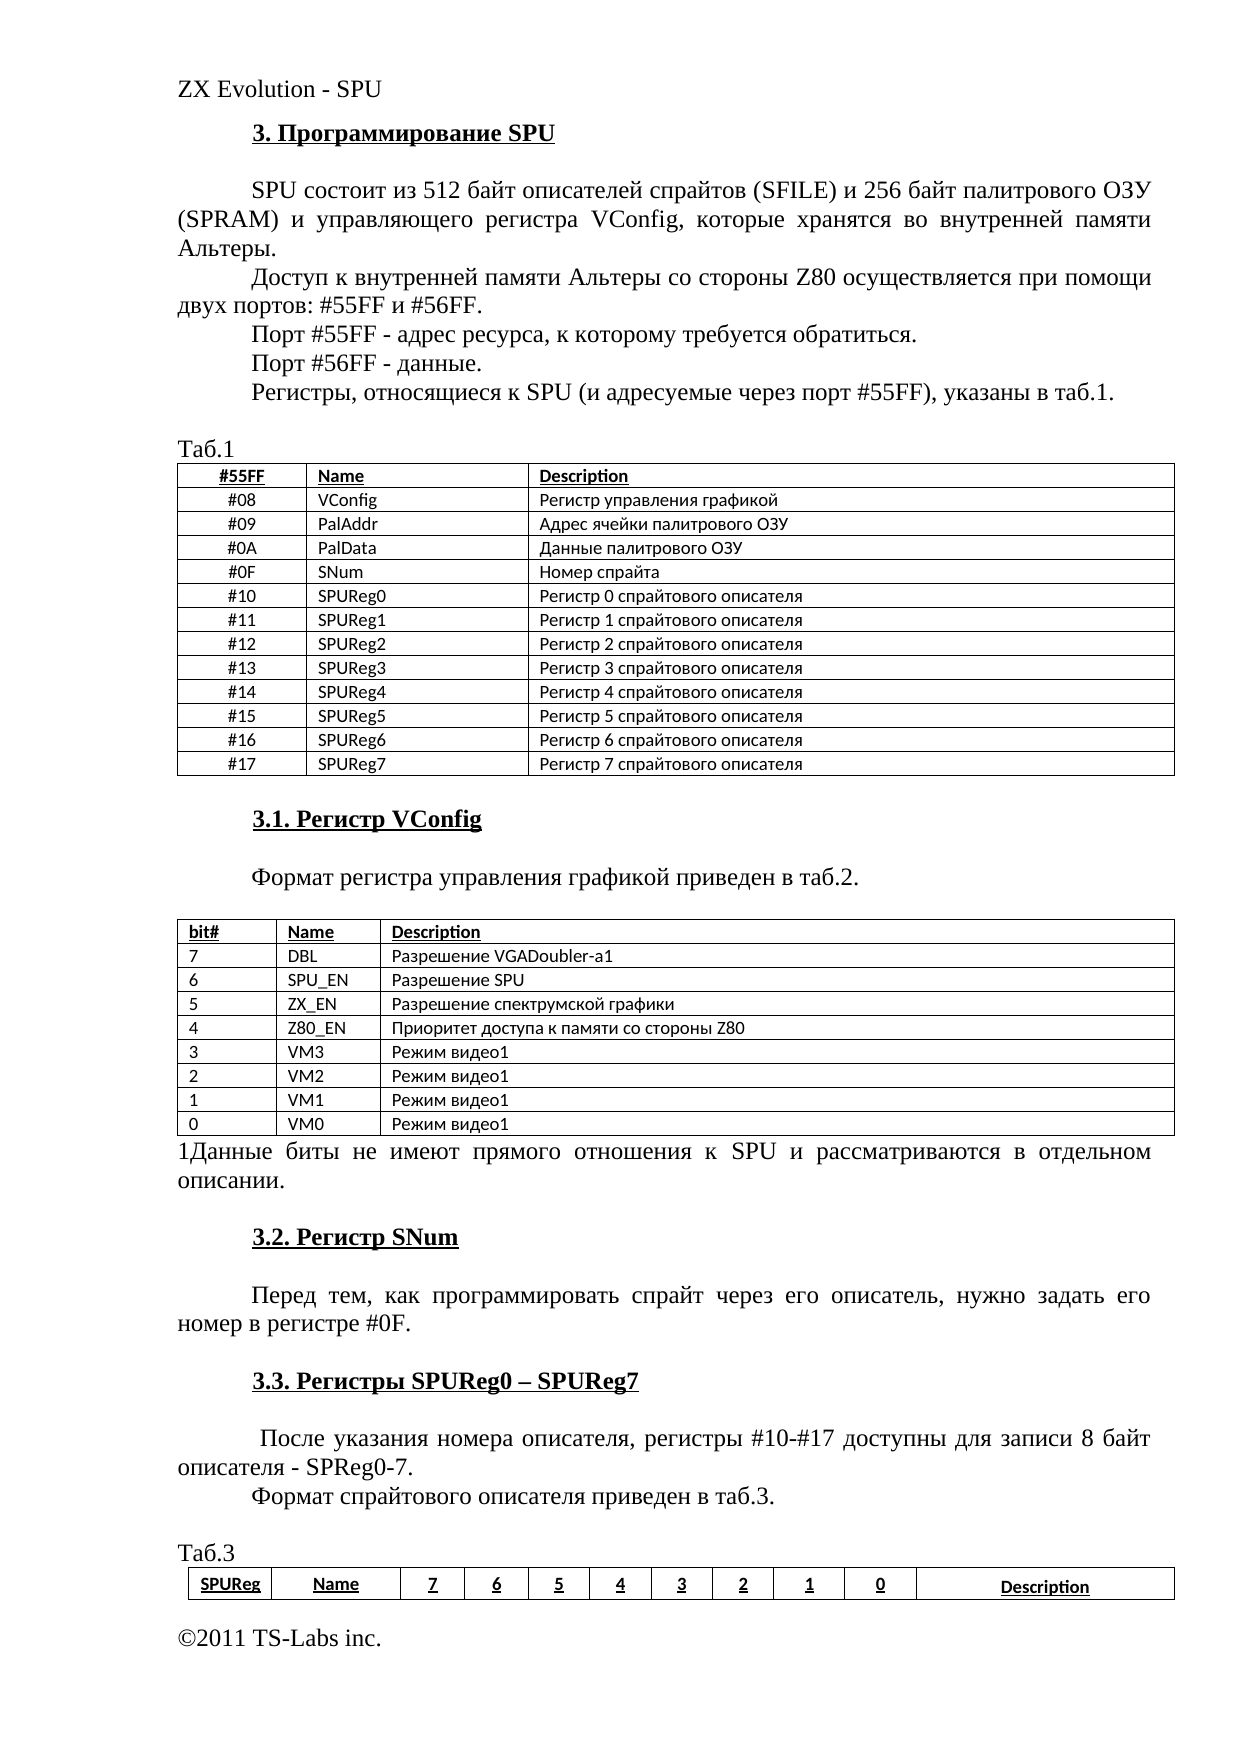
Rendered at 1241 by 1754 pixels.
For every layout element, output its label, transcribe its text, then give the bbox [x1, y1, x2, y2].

table_cell Регистр 7 спрайтового описателя [529, 752, 1174, 774]
table_cell SPUReg3 [307, 656, 528, 679]
table_cell 3 [178, 1040, 276, 1063]
table_header SPUReg [189, 1568, 271, 1598]
table_cell SPUReg1 [307, 608, 528, 631]
text Формат регистра управления графикой приведен в таб.2. [177, 862, 1152, 891]
text Порт #56FF - данные. [177, 348, 1152, 377]
table_cell PalAddr [307, 512, 528, 535]
table_header Description [381, 920, 1174, 943]
text 3.3. Регистры SPUReg0 – SPUReg7 [252, 1366, 1152, 1395]
text 3. Программирование SPU [252, 118, 1152, 147]
table_header Name [277, 920, 380, 943]
table_cell Регистр 5 спрайтового описателя [529, 704, 1174, 727]
table_cell Z80_EN [277, 1016, 380, 1039]
text После указания номера описателя, регистры #10-#17 доступны для записи 8 байт описателя - SPReg0-7. [177, 1423, 1152, 1481]
table_cell #0F [178, 560, 306, 583]
table_cell #11 [178, 608, 306, 631]
text Порт #55FF - адрес ресурса, к которому требуется обратиться. [177, 319, 1152, 348]
table_cell Адрес ячейки палитрового ОЗУ [529, 512, 1174, 535]
table_cell SPUReg6 [307, 728, 528, 751]
table_header Name [307, 464, 528, 487]
table_cell ZX_EN [277, 992, 380, 1015]
table_cell SNum [307, 560, 528, 583]
table_cell #16 [178, 728, 306, 751]
table_cell Режим видео1 [381, 1112, 1174, 1135]
table_cell 6 [178, 968, 276, 991]
table_header 3 [652, 1568, 712, 1598]
table_header bit# [178, 920, 276, 943]
table_cell SPUReg2 [307, 632, 528, 655]
table_header 5 [529, 1568, 589, 1598]
table_header 6 [465, 1568, 528, 1598]
table_cell 7 [178, 944, 276, 967]
table_cell #17 [178, 752, 306, 774]
table_cell VM2 [277, 1064, 380, 1087]
table_cell #14 [178, 680, 306, 703]
table_cell 5 [178, 992, 276, 1015]
table_cell #13 [178, 656, 306, 679]
text Формат спрайтового описателя приведен в таб.3. [177, 1481, 1152, 1510]
table_cell Режим видео1 [381, 1040, 1174, 1063]
table_cell Разрешение спектрумской графики [381, 992, 1174, 1015]
table_header 0 [845, 1568, 916, 1598]
table_cell Регистр 6 спрайтового описателя [529, 728, 1174, 751]
table_header Name [272, 1568, 400, 1598]
table_cell VConfig [307, 488, 528, 511]
table_cell SPUReg5 [307, 704, 528, 727]
table_cell SPUReg0 [307, 584, 528, 607]
table_cell SPUReg4 [307, 680, 528, 703]
table_cell 1 [178, 1088, 276, 1111]
table_cell Регистр 1 спрайтового описателя [529, 608, 1174, 631]
table_cell DBL [277, 944, 380, 967]
text Таб.1 [177, 434, 1152, 463]
table_cell #08 [178, 488, 306, 511]
table_cell Данные палитрового ОЗУ [529, 536, 1174, 559]
text Перед тем, как программировать спрайт через его описатель, нужно задать его номер в регистре #0F. [177, 1280, 1152, 1337]
table_cell #12 [178, 632, 306, 655]
table_header Description [917, 1568, 1174, 1598]
table_cell VM1 [277, 1088, 380, 1111]
table_cell Регистр 3 спрайтового описателя [529, 656, 1174, 679]
table_header 2 [713, 1568, 773, 1598]
table_header #55FF [178, 464, 306, 487]
table_header 1 [774, 1568, 844, 1598]
text Регистры, относящиеся к SPU (и адресуемые через порт #55FF), указаны в таб.1. [177, 377, 1152, 406]
table_cell SPU_EN [277, 968, 380, 991]
table_cell Регистр управления графикой [529, 488, 1174, 511]
text 3.2. Регистр SNum [252, 1222, 1152, 1251]
table_cell 0 [178, 1112, 276, 1135]
table_cell Приоритет доступа к памяти со стороны Z80 [381, 1016, 1174, 1039]
table_cell Регистр 0 спрайтового описателя [529, 584, 1174, 607]
table_cell VM3 [277, 1040, 380, 1063]
table_cell Режим видео1 [381, 1088, 1174, 1111]
table_cell #10 [178, 584, 306, 607]
table_cell #09 [178, 512, 306, 535]
table_cell SPUReg7 [307, 752, 528, 774]
text SPU состоит из 512 байт описателей спрайтов (SFILE) и 256 байт палитрового ОЗУ (SPRAM) и управляющего регистра VConfig, которые хранятся во внутренней памяти Альтеры. [177, 176, 1152, 262]
table_header Description [529, 464, 1174, 487]
table_cell 4 [178, 1016, 276, 1039]
table_cell VM0 [277, 1112, 380, 1135]
table_header 7 [401, 1568, 464, 1598]
text Доступ к внутренней памяти Альтеры со стороны Z80 осуществляется при помощи двух портов: #55FF и #56FF. [177, 262, 1152, 319]
table_cell Регистр 2 спрайтового описателя [529, 632, 1174, 655]
table_cell Разрешение SPU [381, 968, 1174, 991]
text Таб.3 [177, 1538, 1152, 1567]
table_cell Режим видео1 [381, 1064, 1174, 1087]
table_cell #15 [178, 704, 306, 727]
text 1Данные биты не имеют прямого отношения к SPU и рассматриваются в отдельном описании. [177, 1136, 1152, 1193]
table_cell Разрешение VGADoubler-а1 [381, 944, 1174, 967]
table_cell Регистр 4 спрайтового описателя [529, 680, 1174, 703]
table_cell #0A [178, 536, 306, 559]
table_cell 2 [178, 1064, 276, 1087]
table_header 4 [590, 1568, 651, 1598]
table_cell PalData [307, 536, 528, 559]
table_cell Номер спрайта [529, 560, 1174, 583]
text 3.1. Регистр VConfig [252, 804, 1152, 833]
